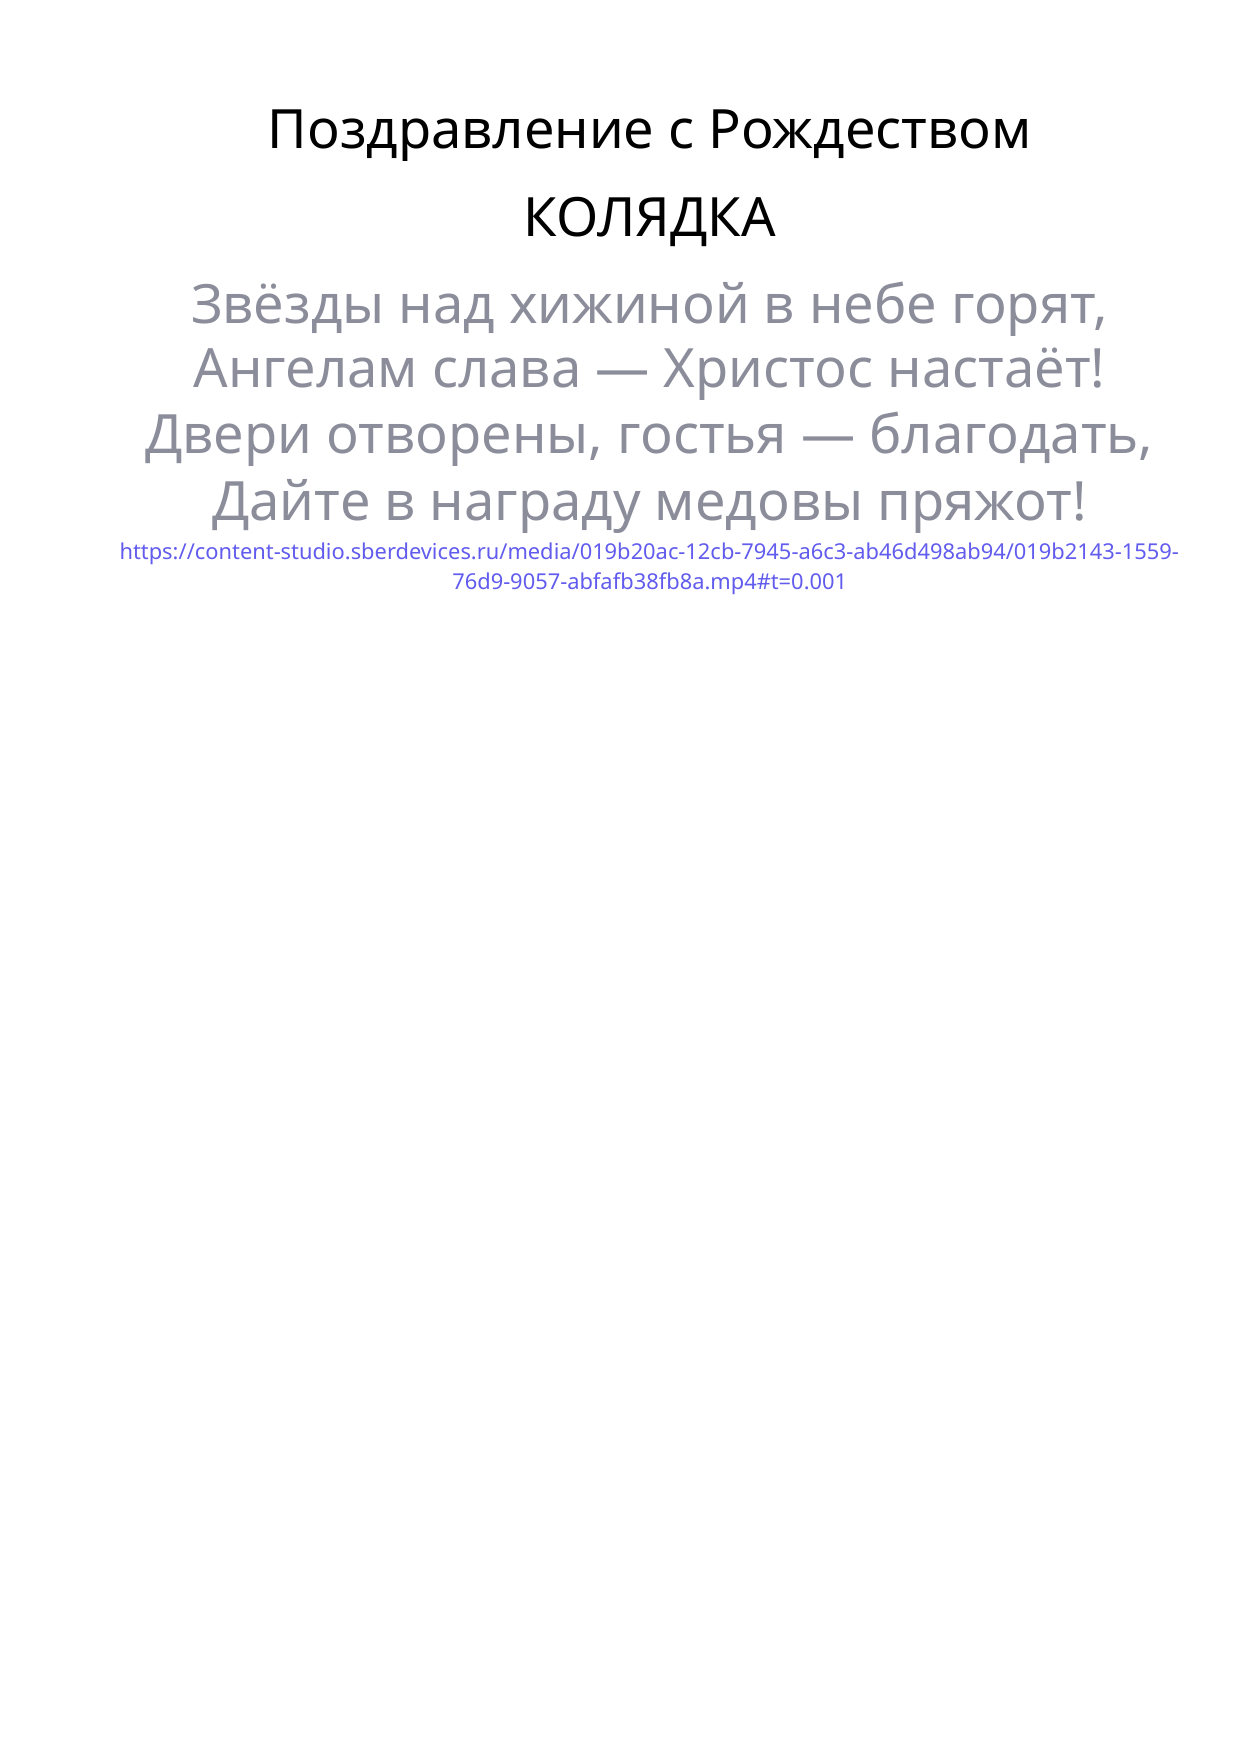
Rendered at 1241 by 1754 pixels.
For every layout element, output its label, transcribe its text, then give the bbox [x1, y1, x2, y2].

text https://content-studio.sberdevices.ru/media/019b20ac-12cb-7945-a6c3-ab46d498ab94/019b2143-1559-76d9-9057-abfafb38fb8a.mp4#t=0.001 [118, 536, 1181, 596]
text Поздравление с Рождеством [118, 96, 1181, 162]
text КОЛЯДКА [118, 183, 1181, 249]
text Звёзды над хижиной в небе горят, Ангелам слава — Христос настаёт! Двери отворены, гостья — благодать, Дайте в награду медовы пряжот! [118, 270, 1181, 536]
